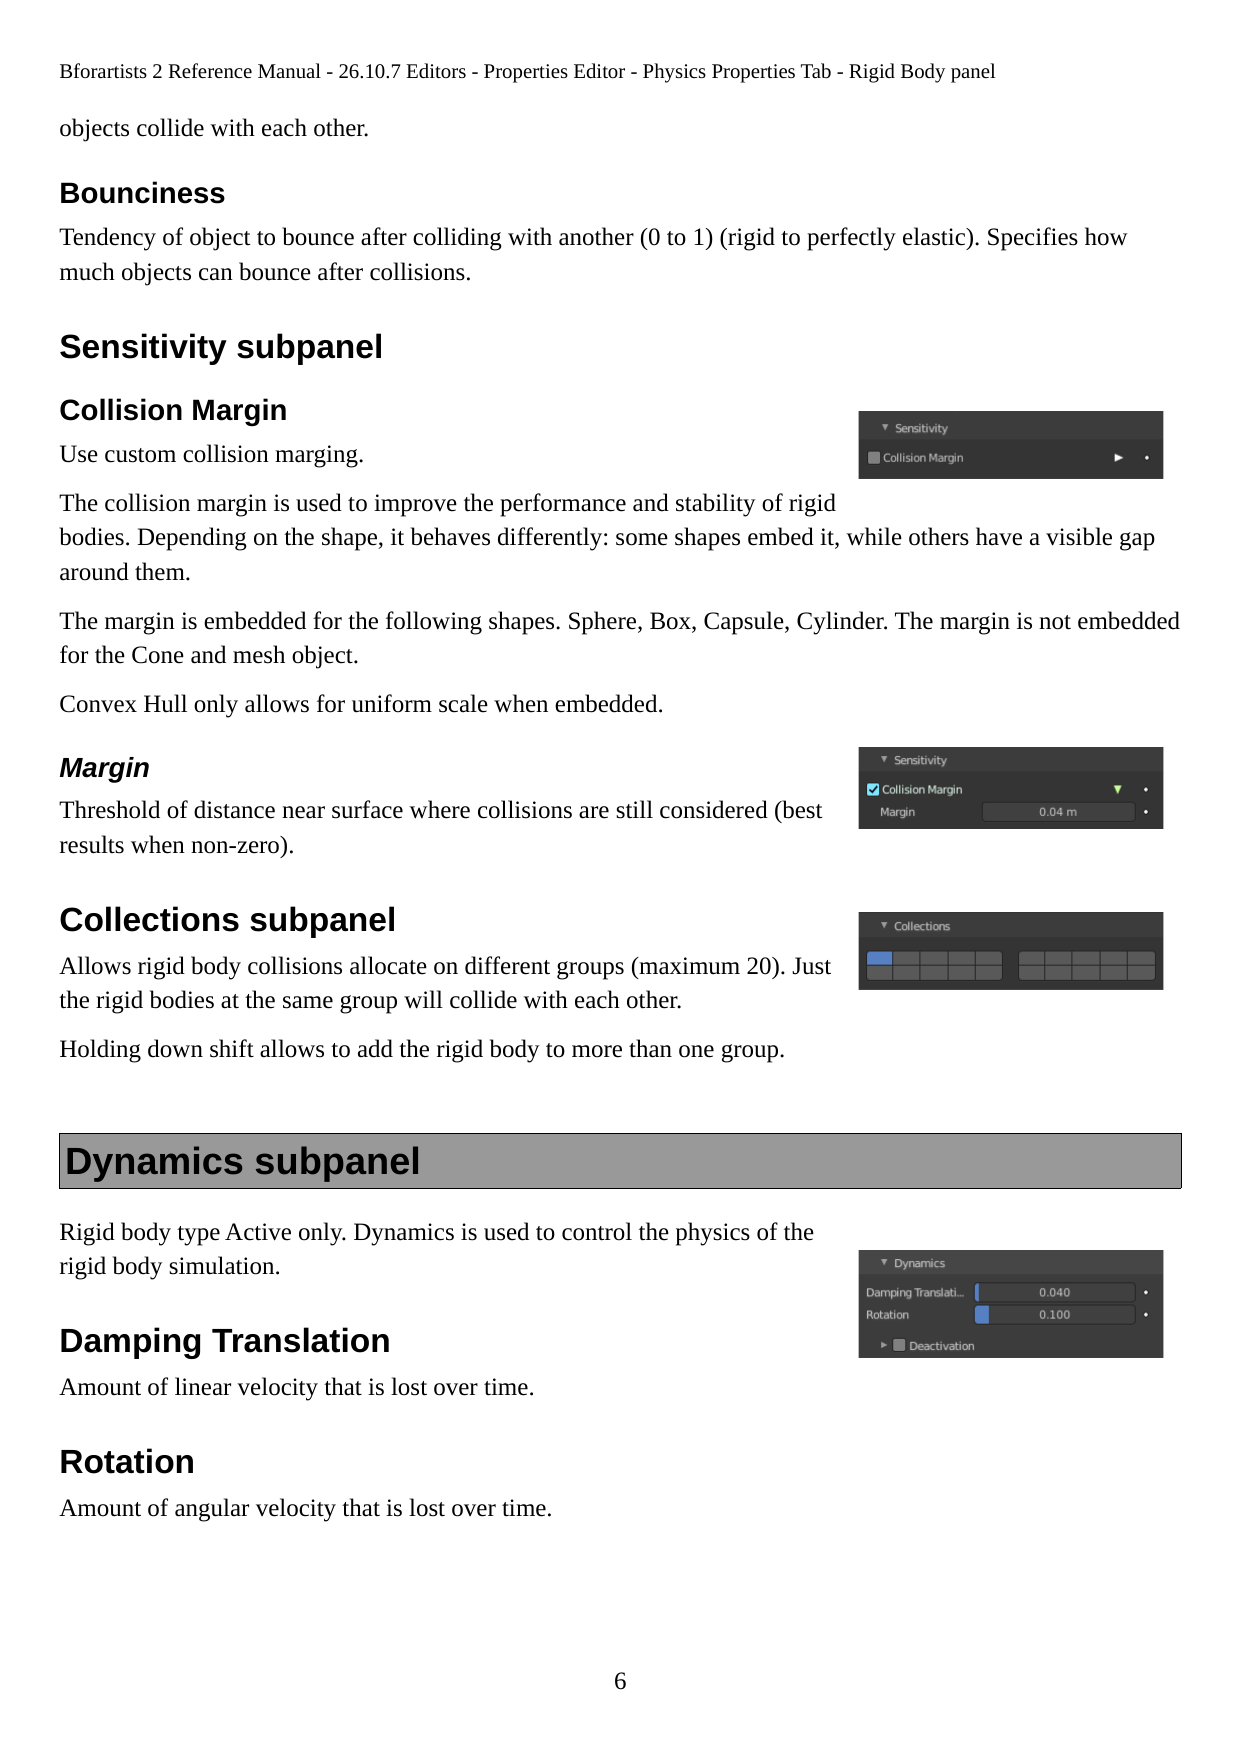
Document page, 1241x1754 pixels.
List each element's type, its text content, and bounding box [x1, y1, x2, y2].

picture [858, 411, 1164, 479]
text objects collide with each other. [59, 113, 1181, 141]
text The margin is embedded for the following shapes. Sphere, Box, Capsule, Cylinder. The margin is not embedded for the Cone and mesh object. [59, 606, 1181, 669]
text Tendency of object to bounce after colliding with another (0 to 1) (rigid to perfectly elastic). Specifies how much objects can bounce after collisions. [59, 222, 1181, 286]
subtitle Damping Translation [59, 1321, 1181, 1360]
text Use custom collision marging. [59, 439, 858, 468]
text Convex Hull only allows for uniform scale when embedded. [59, 689, 1181, 718]
subtitle Bounciness [59, 176, 1181, 210]
subtitle Sensitivity subpanel [59, 327, 1181, 366]
text Threshold of distance near surface where collisions are still considered (best results when non-zero). [59, 795, 1181, 859]
text Allows rigid body collisions allocate on different groups (maximum 20). Just the rigid bodies at the same group will collide with each other. [59, 951, 1181, 1014]
picture [858, 912, 1164, 990]
text Amount of angular velocity that is lost over time. [59, 1493, 1181, 1522]
subtitle Rotation [59, 1442, 1181, 1481]
picture [858, 747, 1164, 829]
subtitle Collections subpanel [59, 900, 1181, 938]
subtitle Margin [59, 751, 858, 783]
picture [858, 1250, 1164, 1358]
subtitle Collision Margin [59, 393, 1181, 426]
text Rigid body type Active only. Dynamics is used to control the physics of the rigid body simulation. [59, 1217, 1181, 1280]
text Holding down shift allows to add the rigid body to more than one group. [59, 1034, 1181, 1063]
subtitle [1164, 751, 1181, 783]
text Amount of linear velocity that is lost over time. [59, 1372, 1181, 1401]
table_header Dynamics subpanel [60, 1134, 1181, 1188]
text The collision margin is used to improve the performance and stability of rigid bodies. Depending on the shape, it behaves differently: some shapes embed it, while others have a visible gap around them. [59, 488, 1181, 586]
